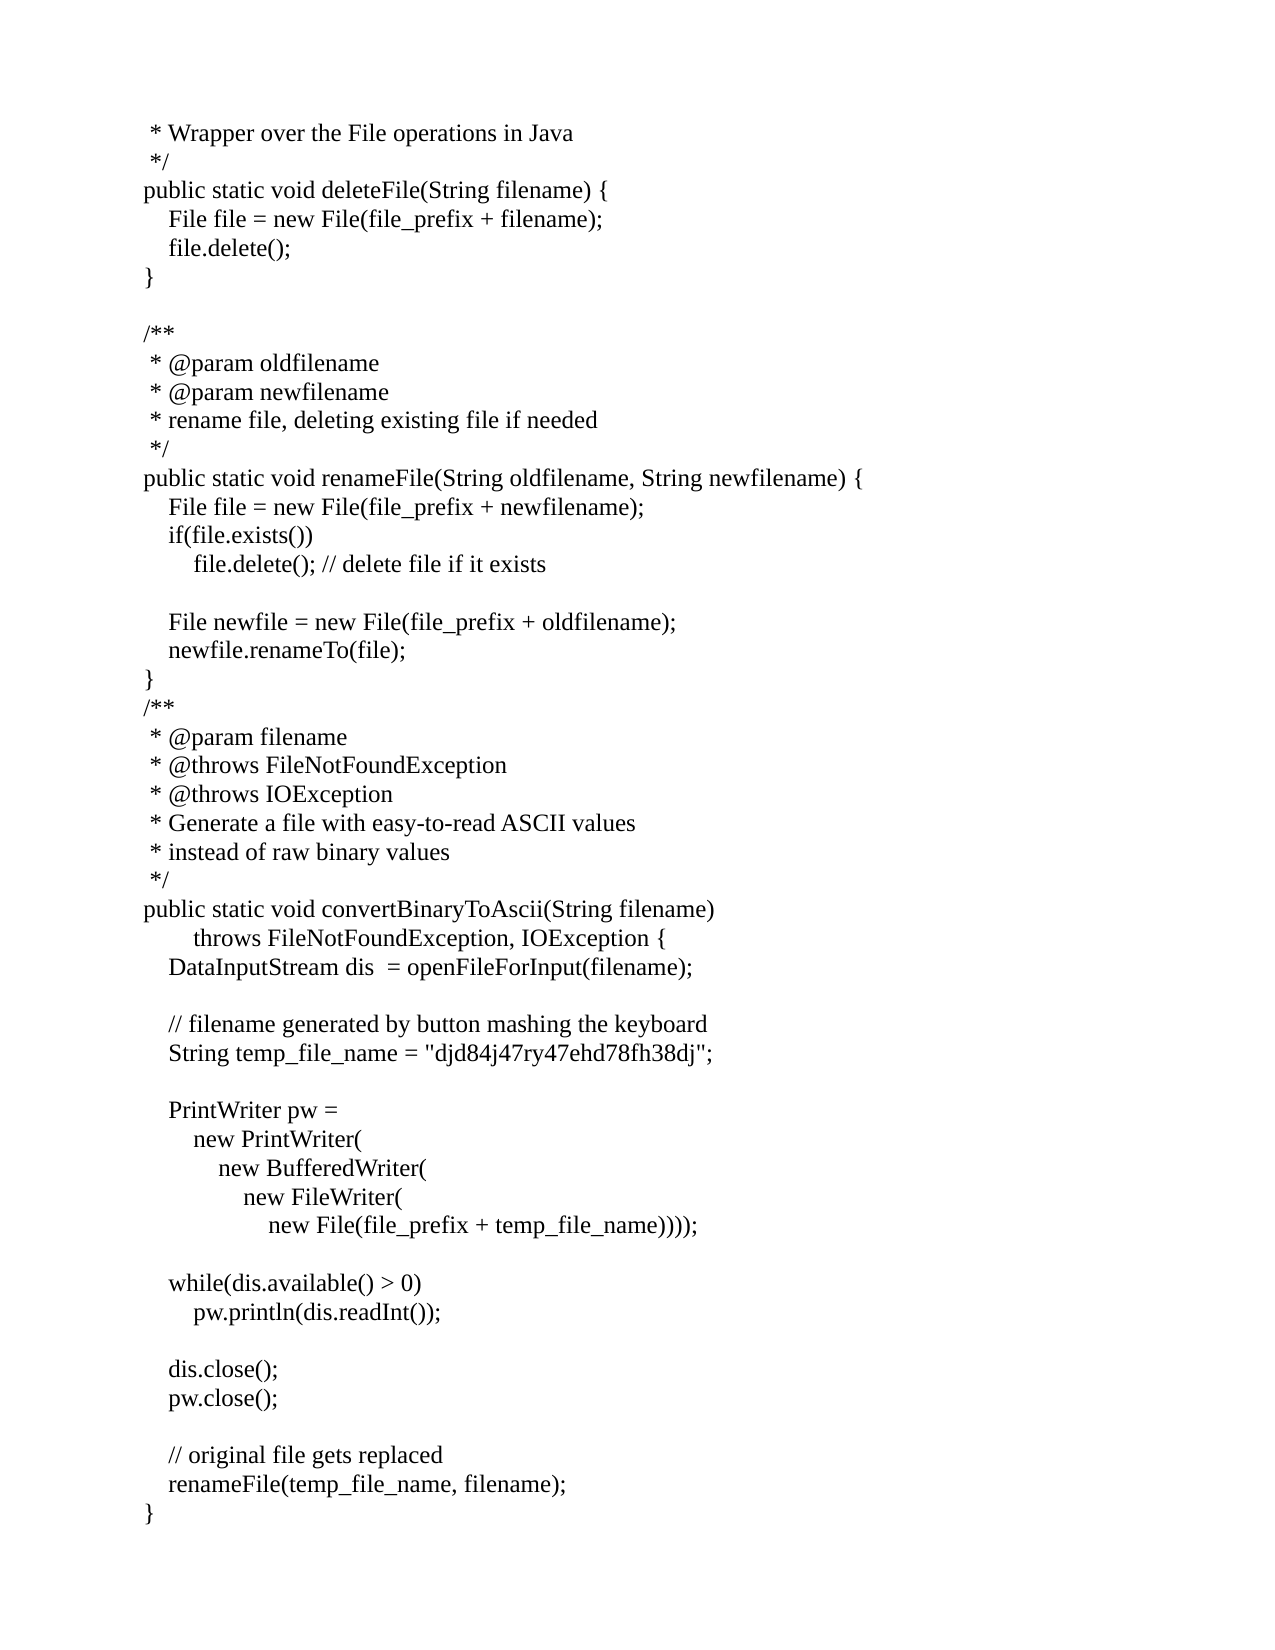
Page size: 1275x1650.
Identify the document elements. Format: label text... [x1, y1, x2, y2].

text PrintWriter pw = [118, 1096, 1157, 1124]
text * Wrapper over the File operations in Java [118, 118, 1157, 147]
text * Generate a file with easy-to-read ASCII values [118, 808, 1157, 837]
text * @throws IOException [118, 779, 1157, 808]
text newfile.renameTo(file); [118, 636, 1157, 664]
text public static void renameFile(String oldfilename, String newfilename) { [118, 463, 1157, 492]
text while(dis.available() > 0) [118, 1268, 1157, 1297]
text */ [118, 434, 1157, 463]
text public static void deleteFile(String filename) { [118, 176, 1157, 204]
text renameFile(temp_file_name, filename); [118, 1469, 1157, 1498]
text * @param filename [118, 722, 1157, 751]
text public static void convertBinaryToAscii(String filename) [118, 894, 1157, 923]
text pw.close(); [118, 1383, 1157, 1412]
text pw.println(dis.readInt()); [118, 1297, 1157, 1326]
text * instead of raw binary values [118, 837, 1157, 866]
text * rename file, deleting existing file if needed [118, 406, 1157, 434]
text * @throws FileNotFoundException [118, 751, 1157, 779]
text File file = new File(file_prefix + filename); [118, 204, 1157, 233]
text file.delete(); [118, 233, 1157, 262]
text File newfile = new File(file_prefix + oldfilename); [118, 607, 1157, 636]
text dis.close(); [118, 1354, 1157, 1383]
text * @param newfilename [118, 377, 1157, 406]
text throws FileNotFoundException, IOException { [118, 923, 1157, 952]
text new File(file_prefix + temp_file_name)))); [118, 1211, 1157, 1239]
text } [118, 262, 1157, 291]
text } [118, 664, 1157, 693]
text String temp_file_name = "djd84j47ry47ehd78fh38dj"; [118, 1038, 1157, 1067]
text // original file gets replaced [118, 1441, 1157, 1469]
text file.delete(); // delete file if it exists [118, 549, 1157, 578]
text /** [118, 693, 1157, 722]
text } [118, 1498, 1157, 1527]
text // filename generated by button mashing the keyboard [118, 1009, 1157, 1038]
text * @param oldfilename [118, 348, 1157, 377]
text */ [118, 866, 1157, 894]
text new BufferedWriter( [118, 1153, 1157, 1182]
text new PrintWriter( [118, 1124, 1157, 1153]
text */ [118, 147, 1157, 176]
text new FileWriter( [118, 1182, 1157, 1211]
text DataInputStream dis = openFileForInput(filename); [118, 952, 1157, 981]
text if(file.exists()) [118, 521, 1157, 549]
text File file = new File(file_prefix + newfilename); [118, 492, 1157, 521]
text /** [118, 319, 1157, 348]
